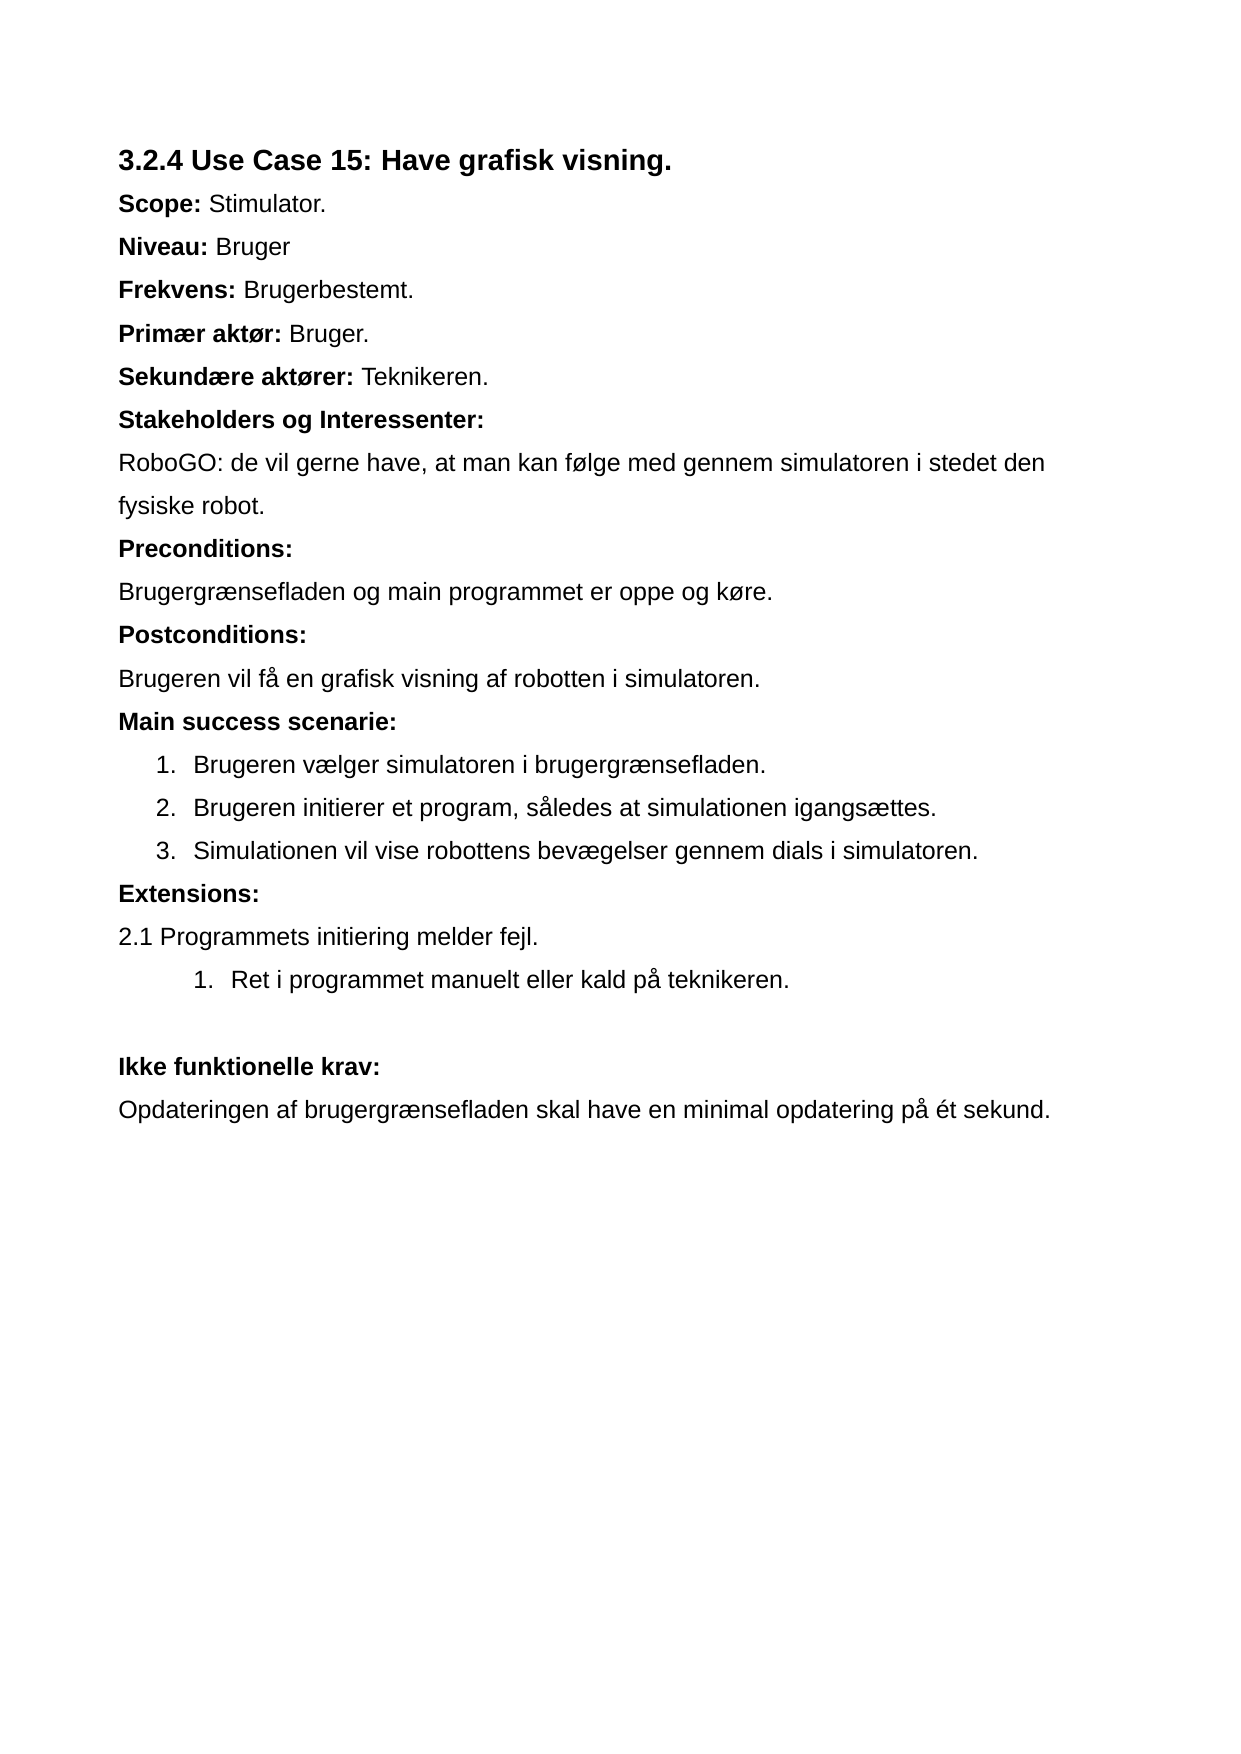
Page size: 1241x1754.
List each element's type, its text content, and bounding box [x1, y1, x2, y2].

text Ikke funktionelle krav: [118, 1052, 1122, 1080]
text Scope: Stimulator. [118, 189, 1122, 218]
text Frekvens: Brugerbestemt. [118, 275, 1122, 304]
text Primær aktør: Bruger. [118, 318, 1122, 347]
text Stakeholders og Interessenter: [118, 405, 1122, 433]
text 2.1 Programmets initiering melder fejl. [118, 922, 1122, 951]
text Postconditions: [118, 620, 1122, 649]
list Ret i programmet manuelt eller kald på teknikeren. [193, 965, 1122, 994]
text Brugeren vil få en grafisk visning af robotten i simulatoren. [118, 663, 1122, 692]
text RoboGO: de vil gerne have, at man kan følge med gennem simulatoren i stedet den fysiske robot. [118, 448, 1122, 520]
list Simulationen vil vise robottens bevægelser gennem dials i simulatoren. [156, 836, 1122, 865]
text Brugergrænsefladen og main programmet er oppe og køre. [118, 577, 1122, 606]
text Extensions: [118, 879, 1122, 908]
text Main success scenarie: [118, 707, 1122, 735]
text Opdateringen af brugergrænsefladen skal have en minimal opdatering på ét sekund. [118, 1095, 1122, 1123]
text Preconditions: [118, 534, 1122, 563]
list Brugeren vælger simulatoren i brugergrænsefladen. [156, 750, 1122, 778]
list Brugeren initierer et program, således at simulationen igangsættes. [156, 793, 1122, 822]
text Sekundære aktører: Teknikeren. [118, 362, 1122, 390]
subtitle 3.2.4 Use Case 15: Have grafisk visning. [118, 143, 1122, 177]
text Niveau: Bruger [118, 232, 1122, 261]
